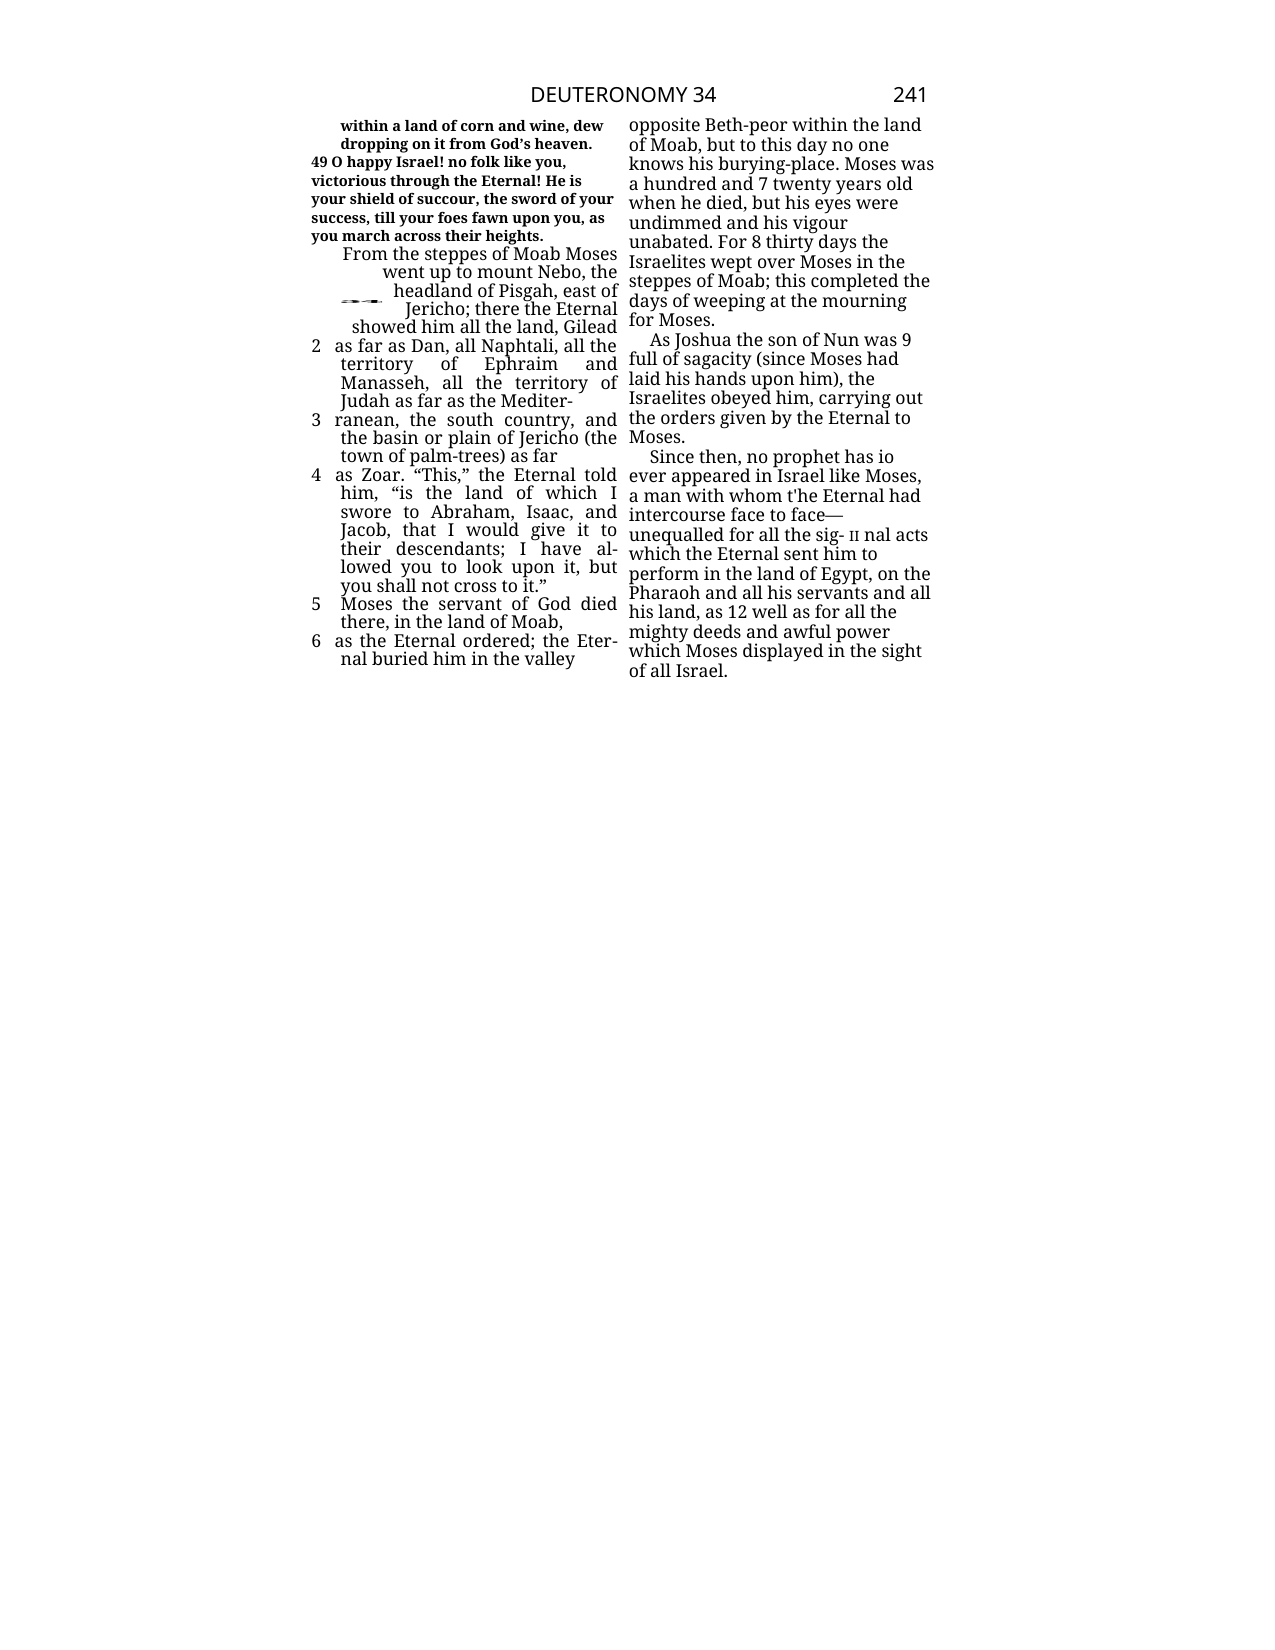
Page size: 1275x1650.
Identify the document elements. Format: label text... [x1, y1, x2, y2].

list as Zoar. “This,” the Eternal told him, “is the land of which I swore to Abraham, Isaac, and Jacob, that I would give it to their descendants; I have al­lowed you to look upon it, but you shall not cross to it.” [311, 467, 617, 596]
list Moses the servant of God died there, in the land of Moab, [311, 596, 617, 633]
list as far as Dan, all Naphtali, all the territory of Ephraim and Manasseh, all the territory of Judah as far as the Mediter- [311, 338, 617, 411]
list as the Eternal ordered; the Eter­nal buried him in the valley [311, 633, 617, 669]
text As Joshua the son of Nun was 9 full of sagacity (since Moses had laid his hands upon him), the Israelites obeyed him, car­rying out the orders given by the Eternal to Moses. [629, 331, 935, 447]
text within a land of corn and wine, dew dropping on it from God’s heaven. [340, 116, 617, 153]
list ranean, the south country, and the basin or plain of Jericho (the town of palm-trees) as far [311, 411, 617, 467]
text Since then, no prophet has io ever appeared in Israel like Moses, a man with whom t'he Eternal had intercourse face to face—unequalled for all the sig- ii nal acts which the Eternal sent him to perform in the land of Egypt, on the Pharaoh and all his servants and all his land, as 12 well as for all the mighty deeds and awful power which Moses displayed in the sight of all Israel. [629, 447, 935, 681]
text 49 O happy Israel! no folk like you, victorious through the Eternal! He is your shield of succour, the sword of your success, till your foes fawn upon you, as you march across their heights. [311, 153, 617, 245]
text opposite Beth-peor within the land of Moab, but to this day no one knows his burying-place. Moses was a hundred and 7 twenty years old when he died, but his eyes were undimmed and his vigour unabated. For 8 thirty days the Israelites wept over Moses in the steppes of Moab; this completed the days of weeping at the mourning for Moses. [629, 116, 935, 331]
text From the steppes of Moab Moses went up to mount Nebo, the headland of Pisgah, east of Jericho; there the Eternal showed him all the land, Gilead [311, 245, 617, 338]
